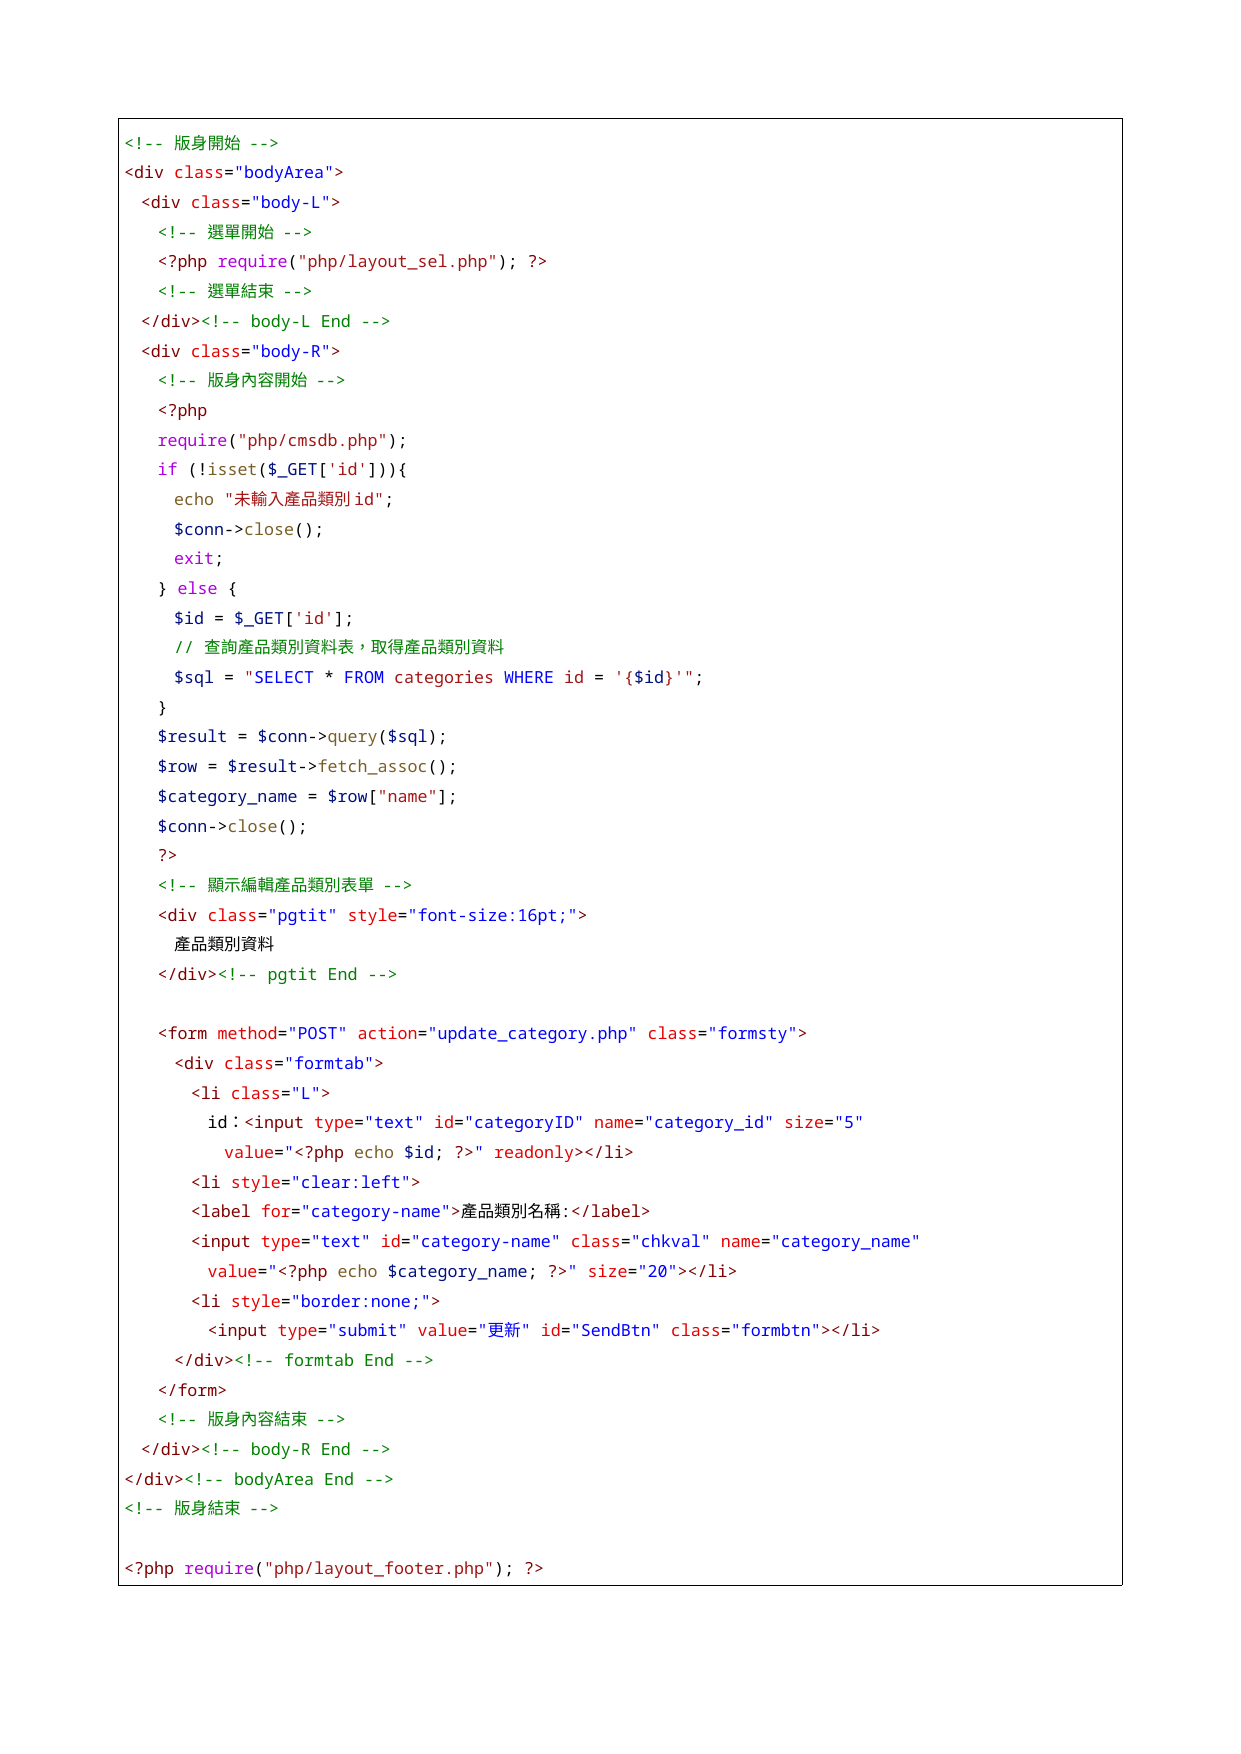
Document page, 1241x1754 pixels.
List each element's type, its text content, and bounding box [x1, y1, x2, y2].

table_header <!-- 版身開始 --> <div class="bodyArea"> <div class="body-L"> <!-- 選單開始 --> <?php require("php/layout_sel.php"); ?> <!-- 選單結束 --> </div><!-- body-L End --> <div class="body-R"> <!-- 版身內容開始 --> <?php require("php/cmsdb.php"); if (!isset($_GET['id'])){ echo "未輸入產品類別id"; $conn->close(); exit; } else { $id = $_GET['id']; // 查詢產品類別資料表，取得產品類別資料 $sql = "SELECT * FROM categories WHERE id = '{$id}'"; } $result = $conn->query($sql); $row = $result->fetch_assoc(); $category_name = $row["name"]; $conn->close(); ?> <!-- 顯示編輯產品類別表單 --> <div class="pgtit" style="font-size:16pt;"> 產品類別資料 </div><!-- pgtit End --> <form method="POST" action="update_category.php" class="formsty"> <div class="formtab"> <li class="L"> id：<input type="text" id="categoryID" name="category_id" size="5" value="<?php echo $id; ?>" readonly></li> <li style="clear:left"> <label for="category-name">產品類別名稱:</label> <input type="text" id="category-name" class="chkval" name="category_name" value="<?php echo $category_name; ?>" size="20"></li> <li style="border:none;"> <input type="submit" value="更新" id="SendBtn" class="formbtn"></li> </div><!-- formtab End --> </form> <!-- 版身內容結束 --> </div><!-- body-R End --> </div><!-- bodyArea End --> <!-- 版身結束 --> <?php require("php/layout_footer.php"); ?> [119, 119, 1122, 1585]
